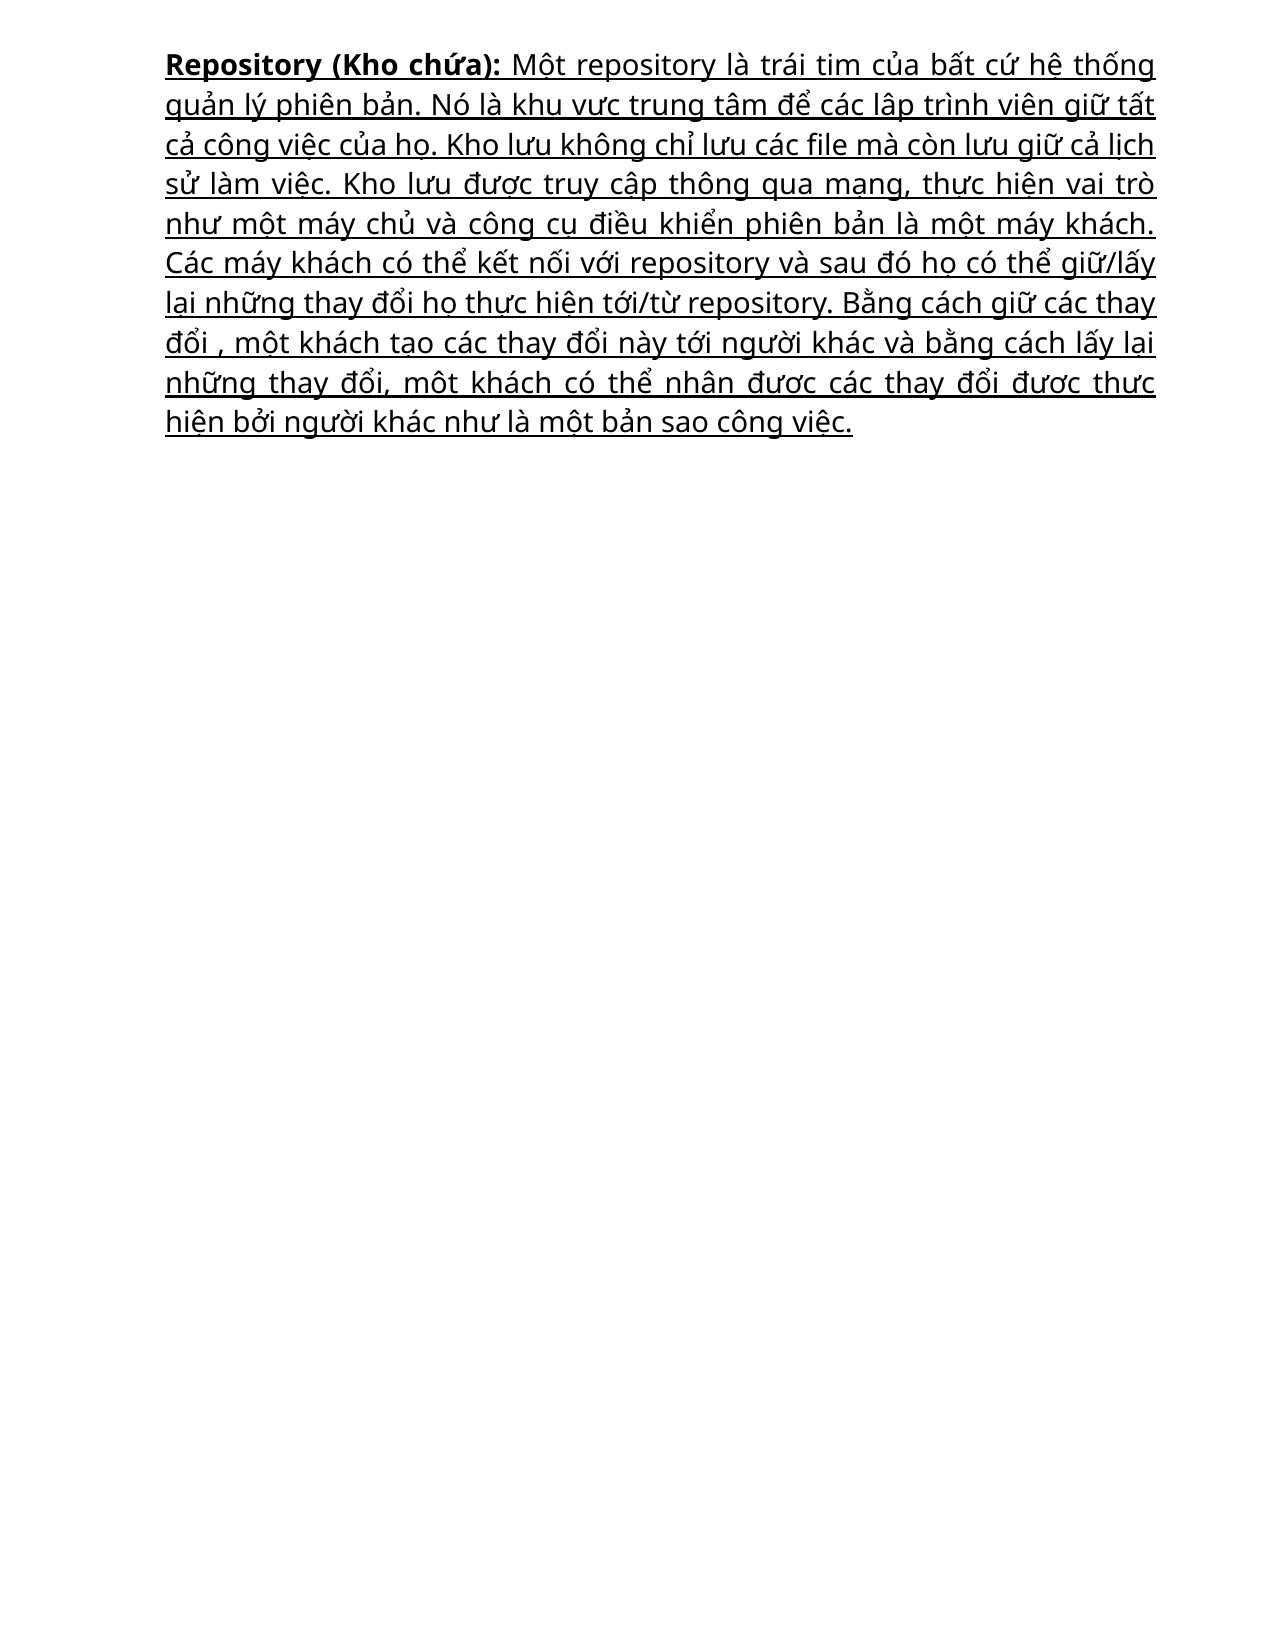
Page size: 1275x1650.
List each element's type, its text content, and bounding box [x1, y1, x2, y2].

subtitle đổi , một khách tạo các thay đổi này tới người khác và bằng cách lấy lại những thay đổi, một khách có thể nhận được các thay đổi được thực hiện bởi người khác như là một bản sao công việc. [165, 318, 1157, 441]
subtitle Repository (Kho chứa): Một repository là trái tim của bất cứ hệ thống quản lý phiên bản. Nó là khu vực trung tâm để các lập trình viên giữ tất cả công việc của họ. Kho lưu không chỉ lưu các file mà còn lưu giữ cả lịch sử làm việc. Kho lưu được truy cập thông qua mạng, thực hiện vai trò [165, 44, 1157, 197]
subtitle như một máy chủ và công cụ điều khiển phiên bản là một máy khách. Các máy khách có thể kết nối với repository và sau đó họ có thể giữ/lấy lại những thay đổi họ thực hiện tới/từ repository. Bằng cách giữ các thay [165, 199, 1157, 316]
